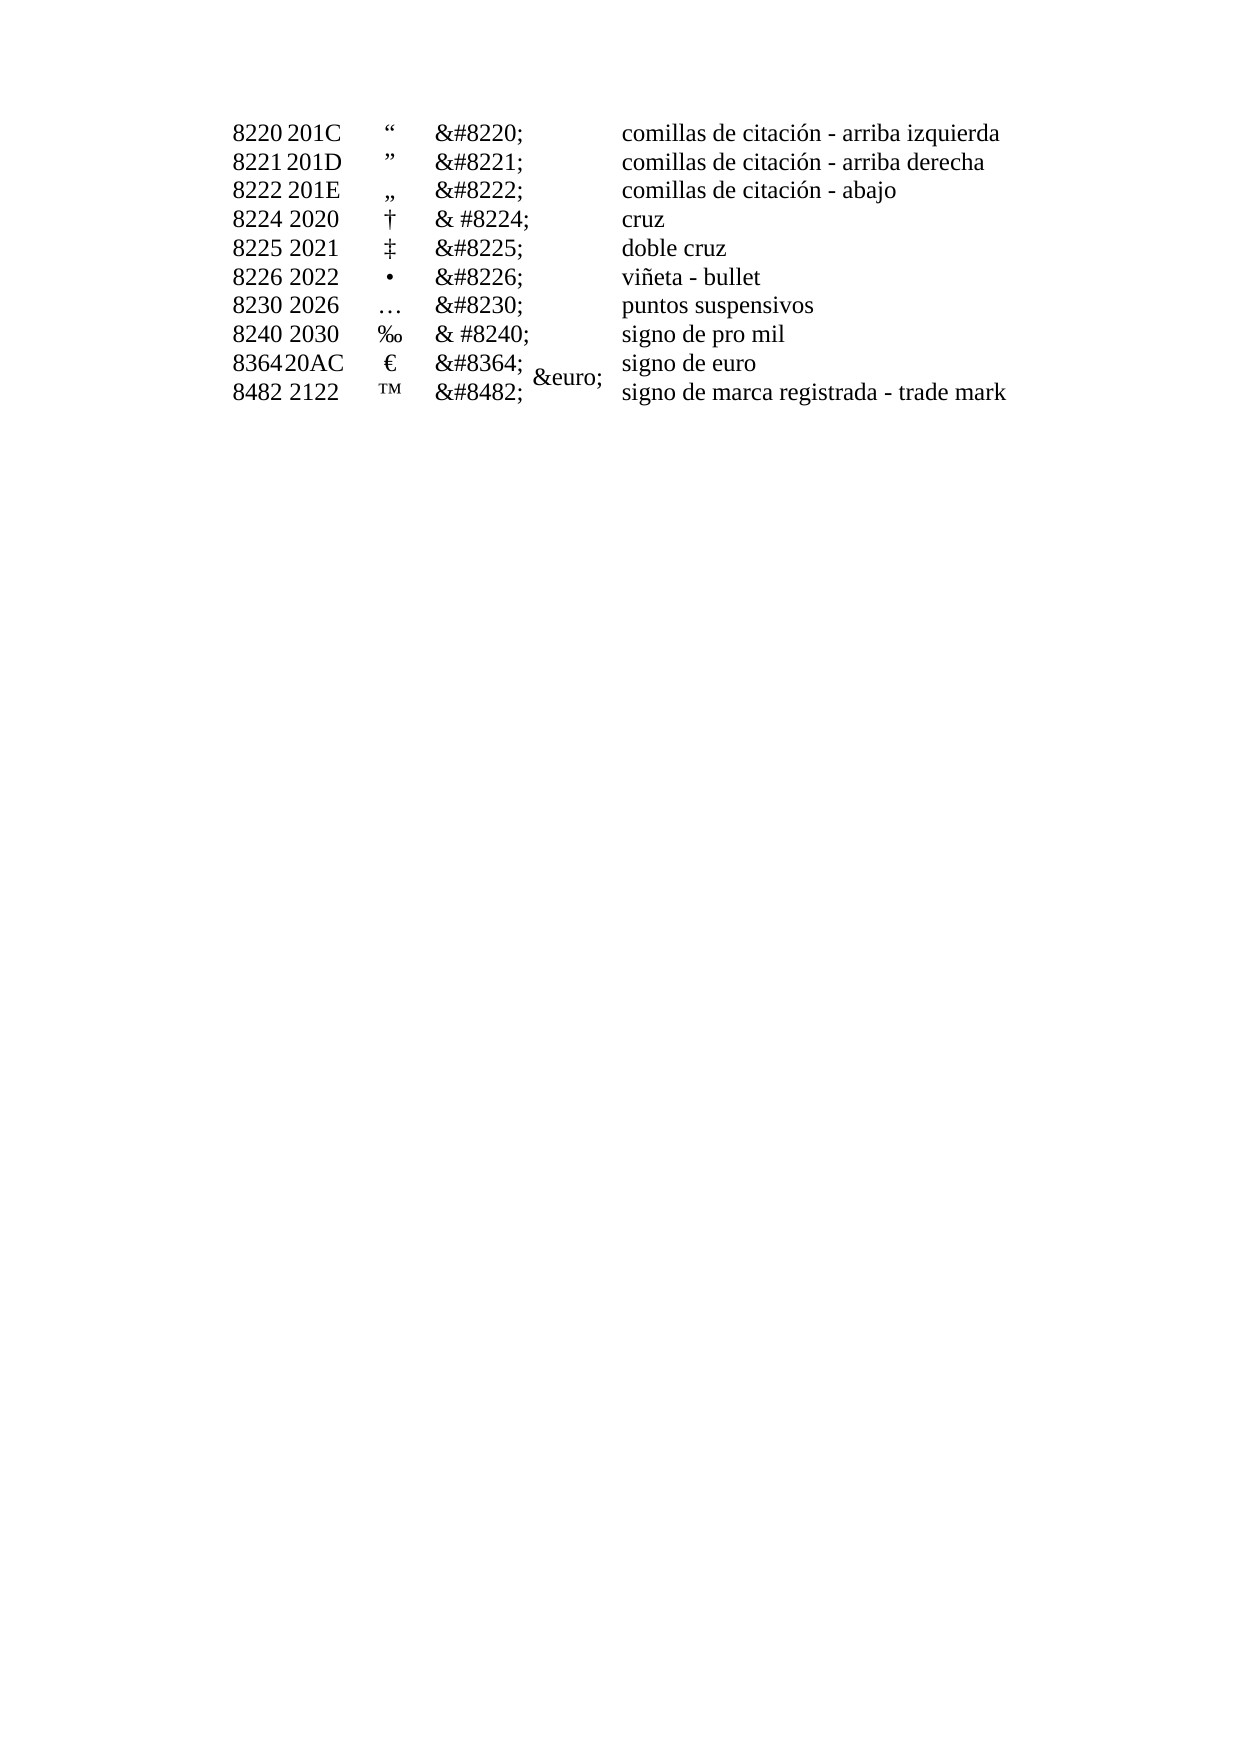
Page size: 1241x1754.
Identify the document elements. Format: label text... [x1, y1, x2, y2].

table_cell “ ” „ † ‡ • … ‰ € ™ [345, 118, 434, 406]
table_cell comillas de citación - arriba izquierda comillas de citación - arriba derecha comillas de citación - abajo cruz doble cruz viñeta - bullet puntos suspensivos signo de pro mil signo de euro signo de marca registrada - trade mark [622, 118, 1009, 406]
table_cell &euro; [532, 118, 622, 406]
table_cell 8220 8221 8222 8224 8225 8226 8230 8240 8364 8482 [231, 118, 283, 406]
table_cell 201C 201D 201E 2020 2021 2022 2026 2030 20AC 2122 [284, 118, 345, 406]
table_cell &#8220; &#8221; &#8222; & #8224; &#8225; &#8226; &#8230; & #8240; &#8364; &#8482; [435, 118, 532, 406]
